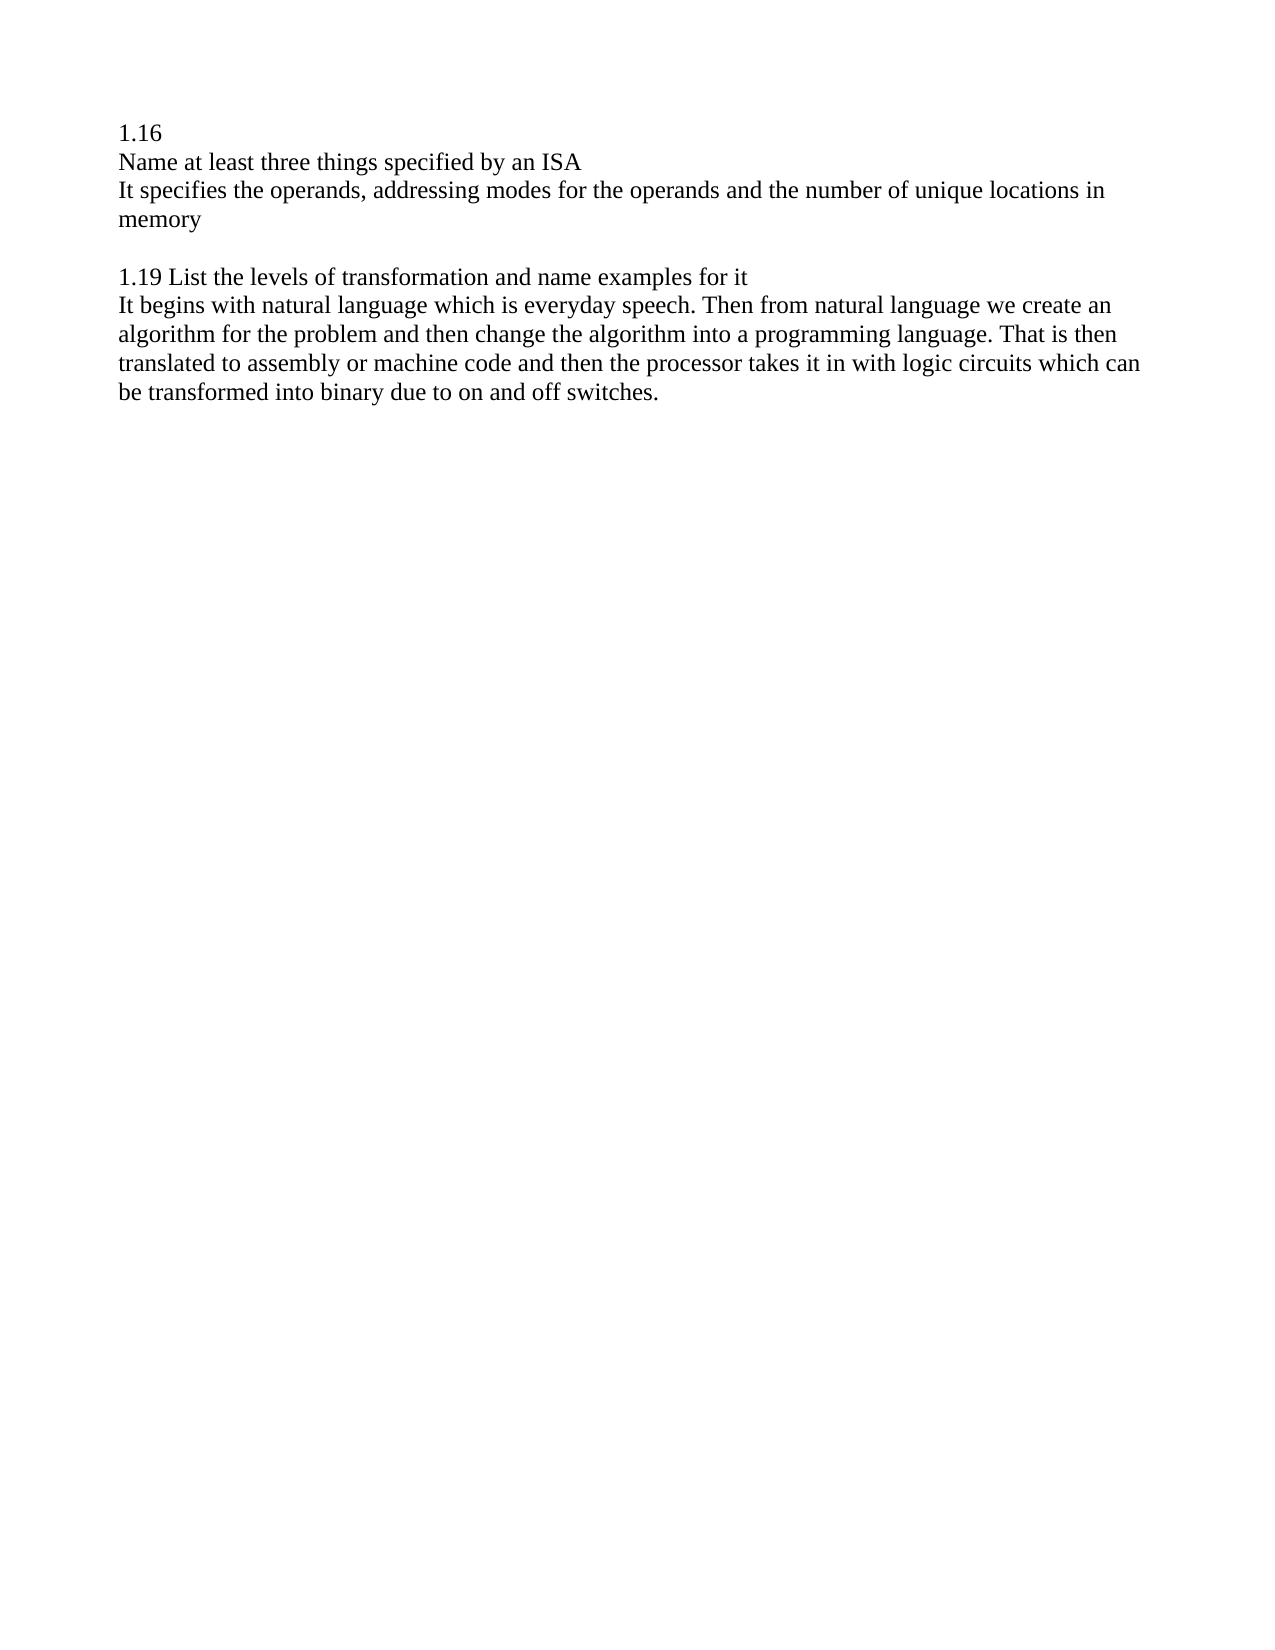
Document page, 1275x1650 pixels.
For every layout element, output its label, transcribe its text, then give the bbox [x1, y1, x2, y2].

text 1.19 List the levels of transformation and name examples for it [118, 262, 1157, 291]
text Name at least three things specified by an ISA [118, 147, 1157, 176]
text It specifies the operands, addressing modes for the operands and the number of unique locations in memory [118, 176, 1157, 233]
text It begins with natural language which is everyday speech. Then from natural language we create an algorithm for the problem and then change the algorithm into a programming language. That is then translated to assembly or machine code and then the processor takes it in with logic circuits which can be transformed into binary due to on and off switches. [118, 291, 1157, 406]
text 1.16 [118, 118, 1157, 147]
